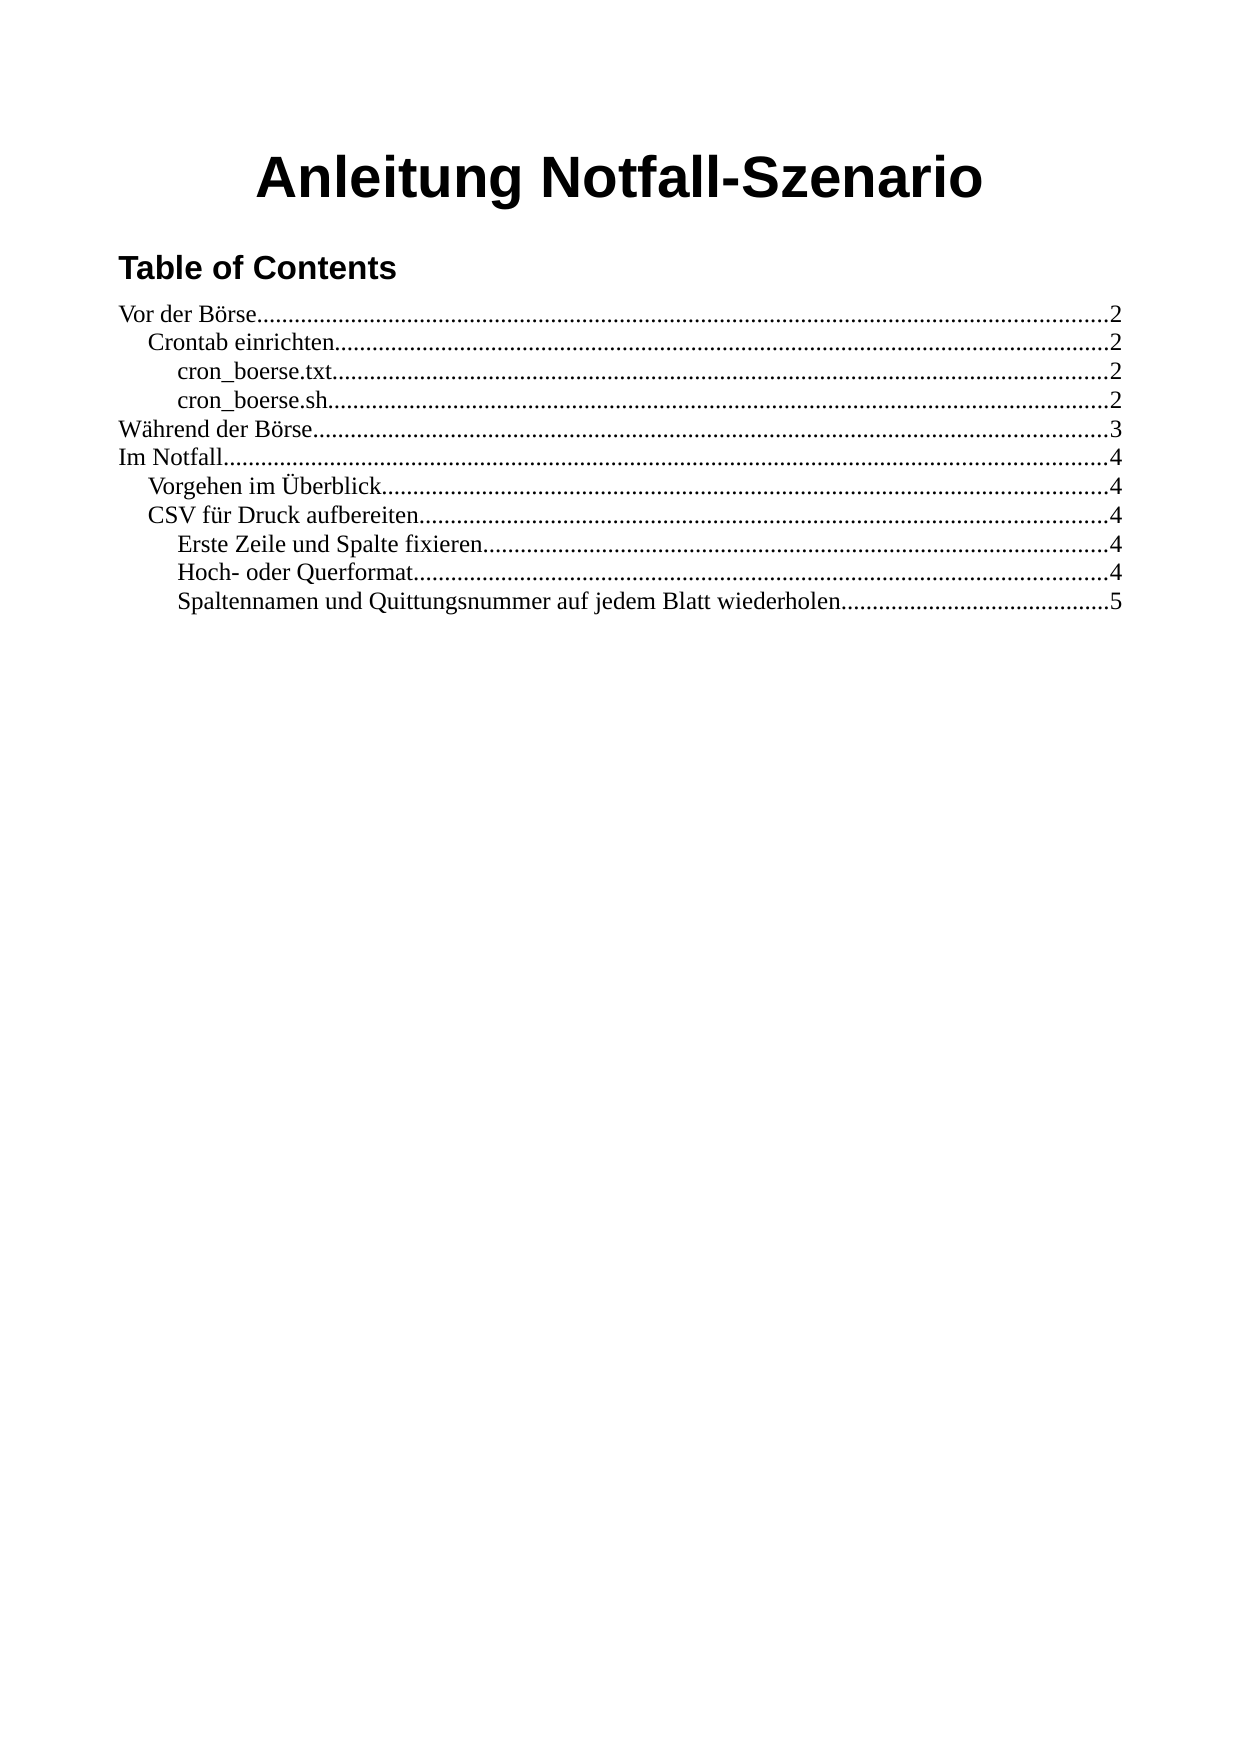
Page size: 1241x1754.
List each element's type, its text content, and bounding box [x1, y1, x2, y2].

text cron_boerse.sh 2 [177, 385, 1122, 414]
text Während der Börse 3 [118, 414, 1122, 442]
text Hoch- oder Querformat 4 [177, 557, 1122, 586]
text Vorgehen im Überblick 4 [148, 471, 1122, 500]
text Crontab einrichten 2 [148, 327, 1122, 356]
subtitle Table of Contents [118, 248, 1122, 286]
text Erste Zeile und Spalte fixieren 4 [177, 529, 1122, 557]
title Anleitung Notfall-Szenario [118, 143, 1122, 210]
text Spaltennamen und Quittungsnummer auf jedem Blatt wiederholen 5 [177, 586, 1122, 615]
text Im Notfall 4 [118, 442, 1122, 471]
text cron_boerse.txt 2 [177, 356, 1122, 385]
text CSV für Druck aufbereiten 4 [148, 500, 1122, 529]
text Vor der Börse 2 [118, 299, 1122, 327]
